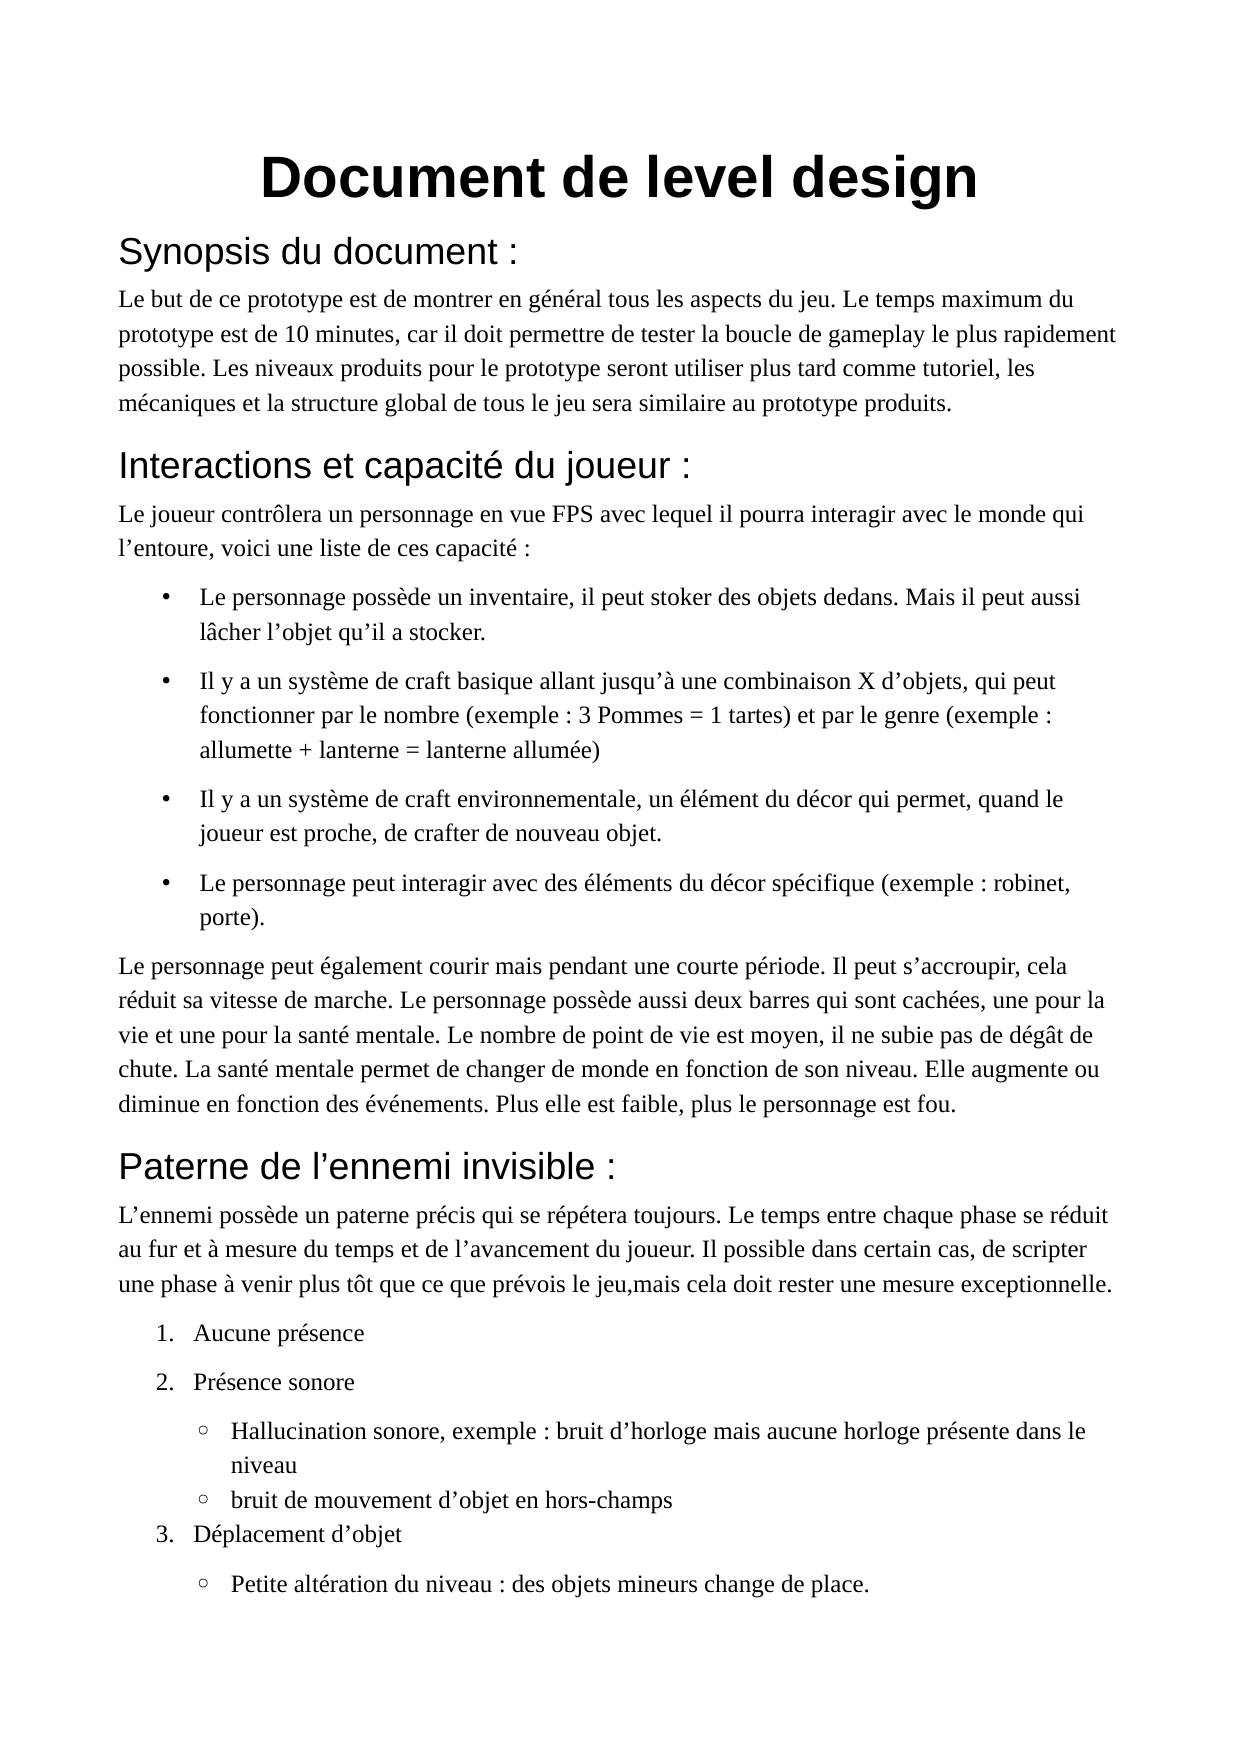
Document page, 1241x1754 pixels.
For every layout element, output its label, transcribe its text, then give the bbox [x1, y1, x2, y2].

text Le joueur contrôlera un personnage en vue FPS avec lequel il pourra interagir avec le monde qui l’entoure, voici une liste de ces capacité : [118, 499, 1122, 562]
list Aucune présence [156, 1318, 1122, 1347]
title Document de level design [118, 143, 1122, 210]
list Il y a un système de craft environnementale, un élément du décor qui permet, quand le joueur est proche, de crafter de nouveau objet. [162, 784, 1122, 847]
list Le personnage possède un inventaire, il peut stoker des objets dedans. Mais il peut aussi lâcher l’objet qu’il a stocker. [162, 582, 1122, 646]
text Le but de ce prototype est de montrer en général tous les aspects du jeu. Le temps maximum du prototype est de 10 minutes, car il doit permettre de tester la boucle de gameplay le plus rapidement possible. Les niveaux produits pour le prototype seront utiliser plus tard comme tutoriel, les mécaniques et la structure global de tous le jeu sera similaire au prototype produits. [118, 284, 1122, 417]
subtitle Interactions et capacité du joueur : [118, 443, 1122, 486]
list Hallucination sonore, exemple : bruit d’horloge mais aucune horloge présente dans le niveau [193, 1416, 1122, 1479]
list Petite altération du niveau : des objets mineurs change de place. [193, 1569, 1122, 1597]
list Déplacement d’objet [156, 1519, 1122, 1548]
subtitle Synopsis du document : [118, 229, 1122, 272]
text Le personnage peut également courir mais pendant une courte période. Il peut s’accroupir, cela réduit sa vitesse de marche. Le personnage possède aussi deux barres qui sont cachées, une pour la vie et une pour la santé mentale. Le nombre de point de vie est moyen, il ne subie pas de dégât de chute. La santé mentale permet de changer de monde en fonction de son niveau. Elle augmente ou diminue en fonction des événements. Plus elle est faible, plus le personnage est fou. [118, 951, 1122, 1118]
list bruit de mouvement d’objet en hors-champs [193, 1485, 1122, 1514]
text L’ennemi possède un paterne précis qui se répétera toujours. Le temps entre chaque phase se réduit au fur et à mesure du temps et de l’avancement du joueur. Il possible dans certain cas, de scripter une phase à venir plus tôt que ce que prévois le jeu,mais cela doit rester une mesure exceptionnelle. [118, 1200, 1122, 1298]
subtitle Paterne de l’ennemi invisible : [118, 1144, 1122, 1187]
list Présence sonore [156, 1367, 1122, 1396]
list Il y a un système de craft basique allant jusqu’à une combinaison X d’objets, qui peut fonctionner par le nombre (exemple : 3 Pommes = 1 tartes) et par le genre (exemple : allumette + lanterne = lanterne allumée) [162, 666, 1122, 764]
list Le personnage peut interagir avec des éléments du décor spécifique (exemple : robinet, porte). [162, 868, 1122, 931]
